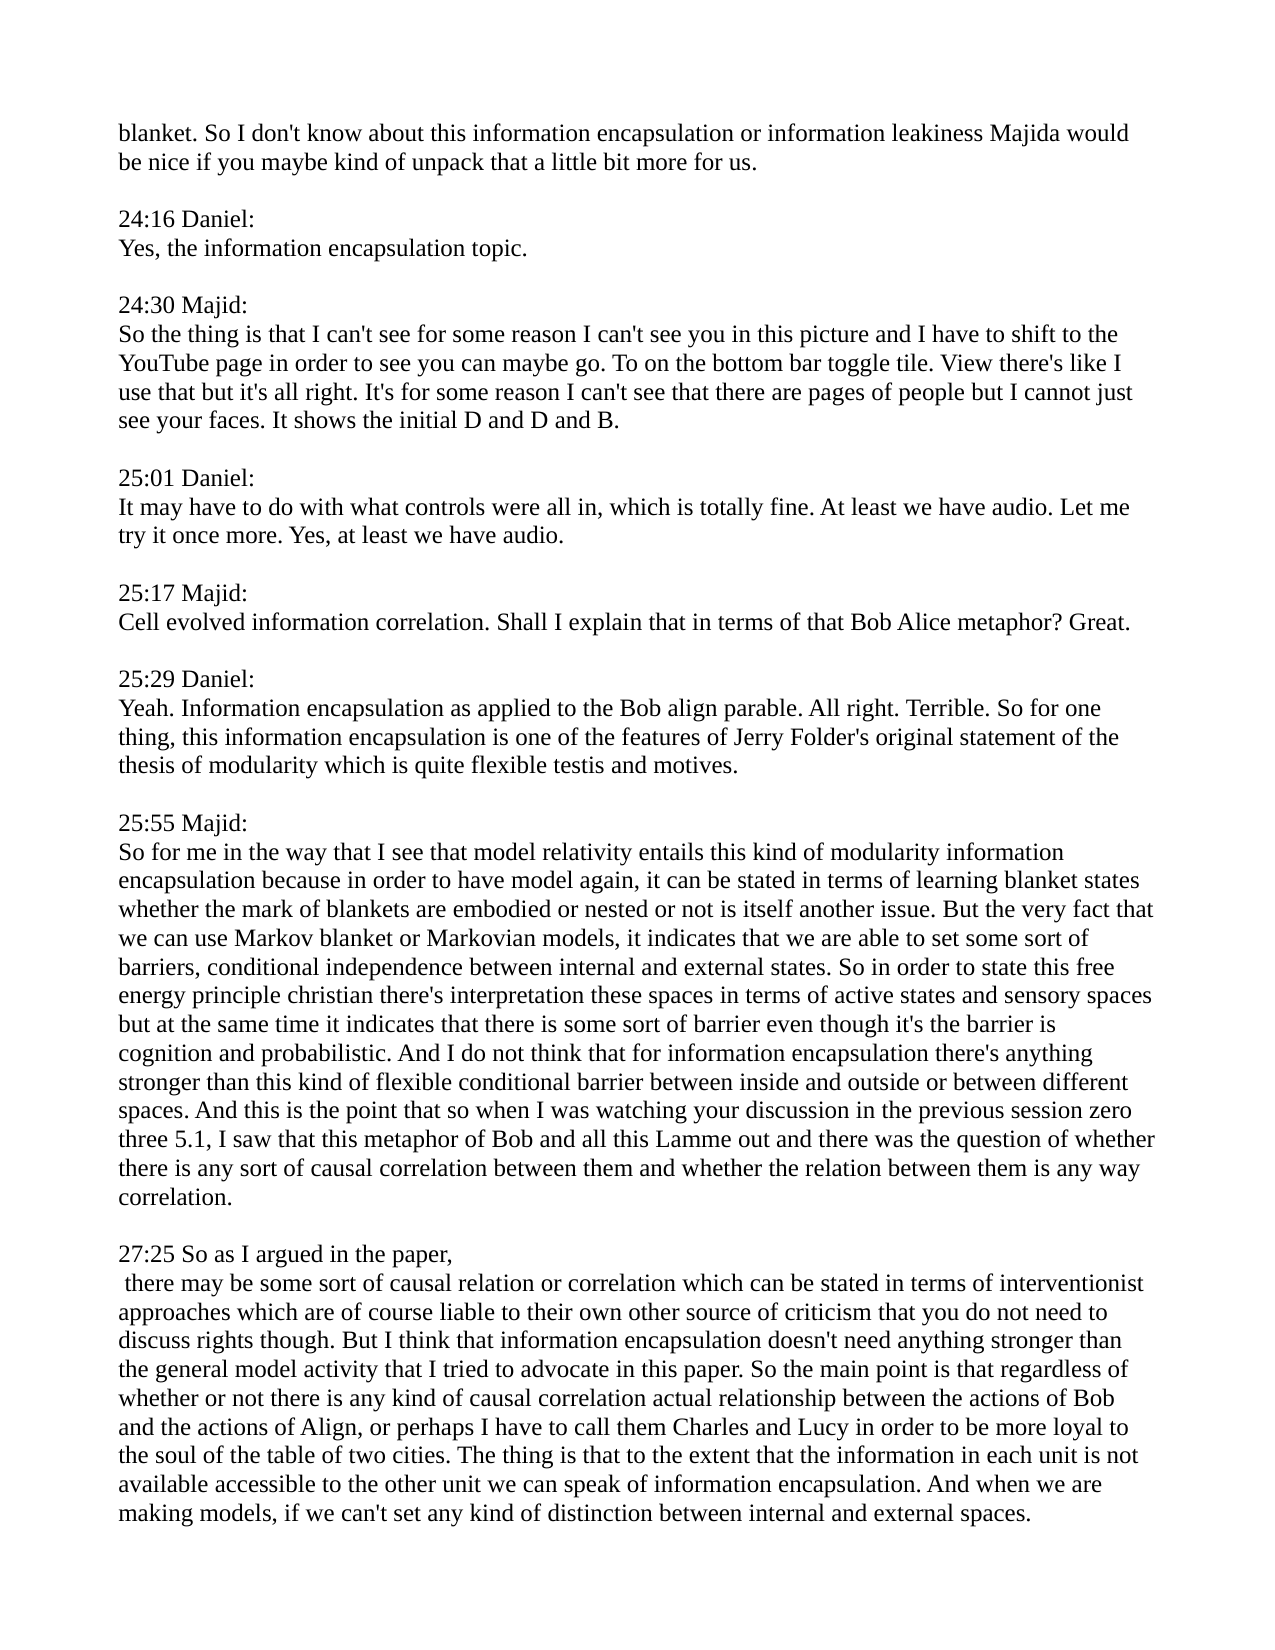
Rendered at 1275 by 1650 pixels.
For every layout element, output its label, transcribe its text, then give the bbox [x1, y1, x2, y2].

text there may be some sort of causal relation or correlation which can be stated in terms of interventionist approaches which are of course liable to their own other source of criticism that you do not need to discuss rights though. But I think that information encapsulation doesn't need anything stronger than the general model activity that I tried to advocate in this paper. So the main point is that regardless of whether or not there is any kind of causal correlation actual relationship between the actions of Bob and the actions of Align, or perhaps I have to call them Charles and Lucy in order to be more loyal to the soul of the table of two cities. The thing is that to the extent that the information in each unit is not available accessible to the other unit we can speak of information encapsulation. And when we are making models, if we can't set any kind of distinction between internal and external spaces. [118, 1268, 1157, 1527]
text blanket. So I don't know about this information encapsulation or information leakiness Majida would be nice if you maybe kind of unpack that a little bit more for us. 24:16 Daniel: Yes, the information encapsulation topic. 24:30 Majid: So the thing is that I can't see for some reason I can't see you in this picture and I have to shift to the YouTube page in order to see you can maybe go. To on the bottom bar toggle tile. View there's like I use that but it's all right. It's for some reason I can't see that there are pages of people but I cannot just see your faces. It shows the initial D and D and B. 25:01 Daniel: It may have to do with what controls were all in, which is totally fine. At least we have audio. Let me try it once more. Yes, at least we have audio. 25:17 Majid: Cell evolved information correlation. Shall I explain that in terms of that Bob Alice metaphor? Great. 25:29 Daniel: Yeah. Information encapsulation as applied to the Bob align parable. All right. Terrible. So for one thing, this information encapsulation is one of the features of Jerry Folder's original statement of the thesis of modularity which is quite flexible testis and motives. 25:55 Majid: So for me in the way that I see that model relativity entails this kind of modularity information encapsulation because in order to have model again, it can be stated in terms of learning blanket states whether the mark of blankets are embodied or nested or not is itself another issue. But the very fact that we can use Markov blanket or Markovian models, it indicates that we are able to set some sort of barriers, conditional independence between internal and external states. So in order to state this free energy principle christian there's interpretation these spaces in terms of active states and sensory spaces but at the same time it indicates that there is some sort of barrier even though it's the barrier is cognition and probabilistic. And I do not think that for information encapsulation there's anything stronger than this kind of flexible conditional barrier between inside and outside or between different spaces. And this is the point that so when I was watching your discussion in the previous session zero three 5.1, I saw that this metaphor of Bob and all this Lamme out and there was the question of whether there is any sort of causal correlation between them and whether the relation between them is any way correlation. 27:25 So as I argued in the paper, [118, 118, 1157, 1268]
